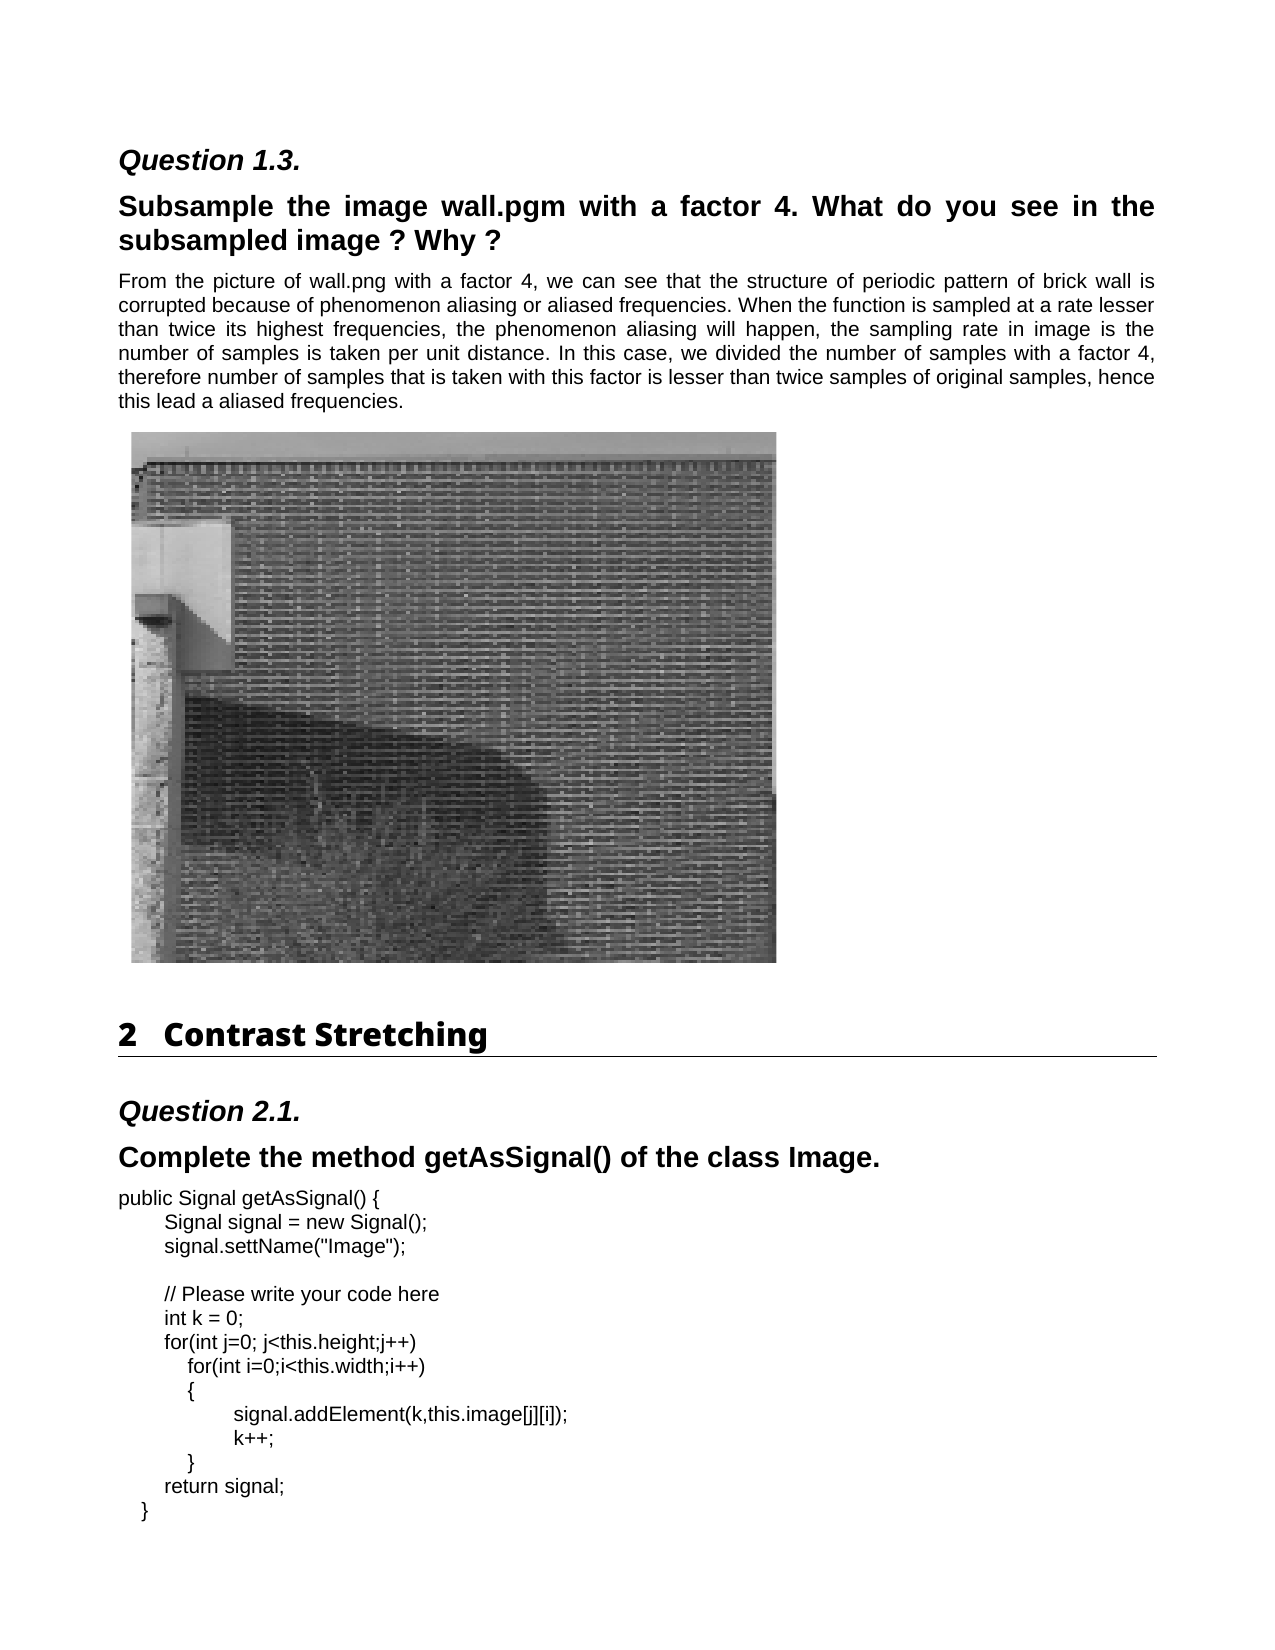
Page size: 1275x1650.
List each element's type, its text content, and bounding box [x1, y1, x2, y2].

text public Signal getAsSignal() { [118, 1186, 1157, 1210]
subtitle Question 2.1. [118, 1094, 1157, 1127]
text k++; [118, 1426, 1157, 1449]
text // Please write your code here [118, 1282, 1157, 1306]
text for(int i=0;i<this.width;i++) [118, 1354, 1157, 1378]
picture [131, 432, 777, 963]
text return signal; [118, 1473, 1157, 1497]
text From the picture of wall.png with a factor 4, we can see that the structure of periodic pattern of brick wall is corrupted because of phenomenon aliasing or aliased frequencies. When the function is sampled at a rate lesser than twice its highest frequencies, the phenomenon aliasing will happen, the sampling rate in image is the number of samples is taken per unit distance. In this case, we divided the number of samples with a factor 4, therefore number of samples that is taken with this factor is lesser than twice samples of original samples, hence this lead a aliased frequencies. [118, 269, 1157, 412]
text Complete the method getAsSignal() of the class Image. [118, 1140, 1157, 1173]
text int k = 0; [118, 1306, 1157, 1330]
text Signal signal = new Signal(); [118, 1210, 1157, 1234]
text Subsample the image wall.pgm with a factor 4. What do you see in the subsampled image ? Why ? [118, 189, 1157, 256]
text signal.addElement(k,this.image[j][i]); [118, 1402, 1157, 1426]
text } [118, 1449, 1157, 1473]
text signal.settName("Image"); [118, 1234, 1157, 1258]
text { [118, 1378, 1157, 1402]
subtitle Contrast Stretching [118, 1012, 1157, 1056]
text for(int j=0; j<this.height;j++) [118, 1330, 1157, 1354]
text } [118, 1497, 1157, 1521]
subtitle Question 1.3. [118, 143, 1157, 177]
